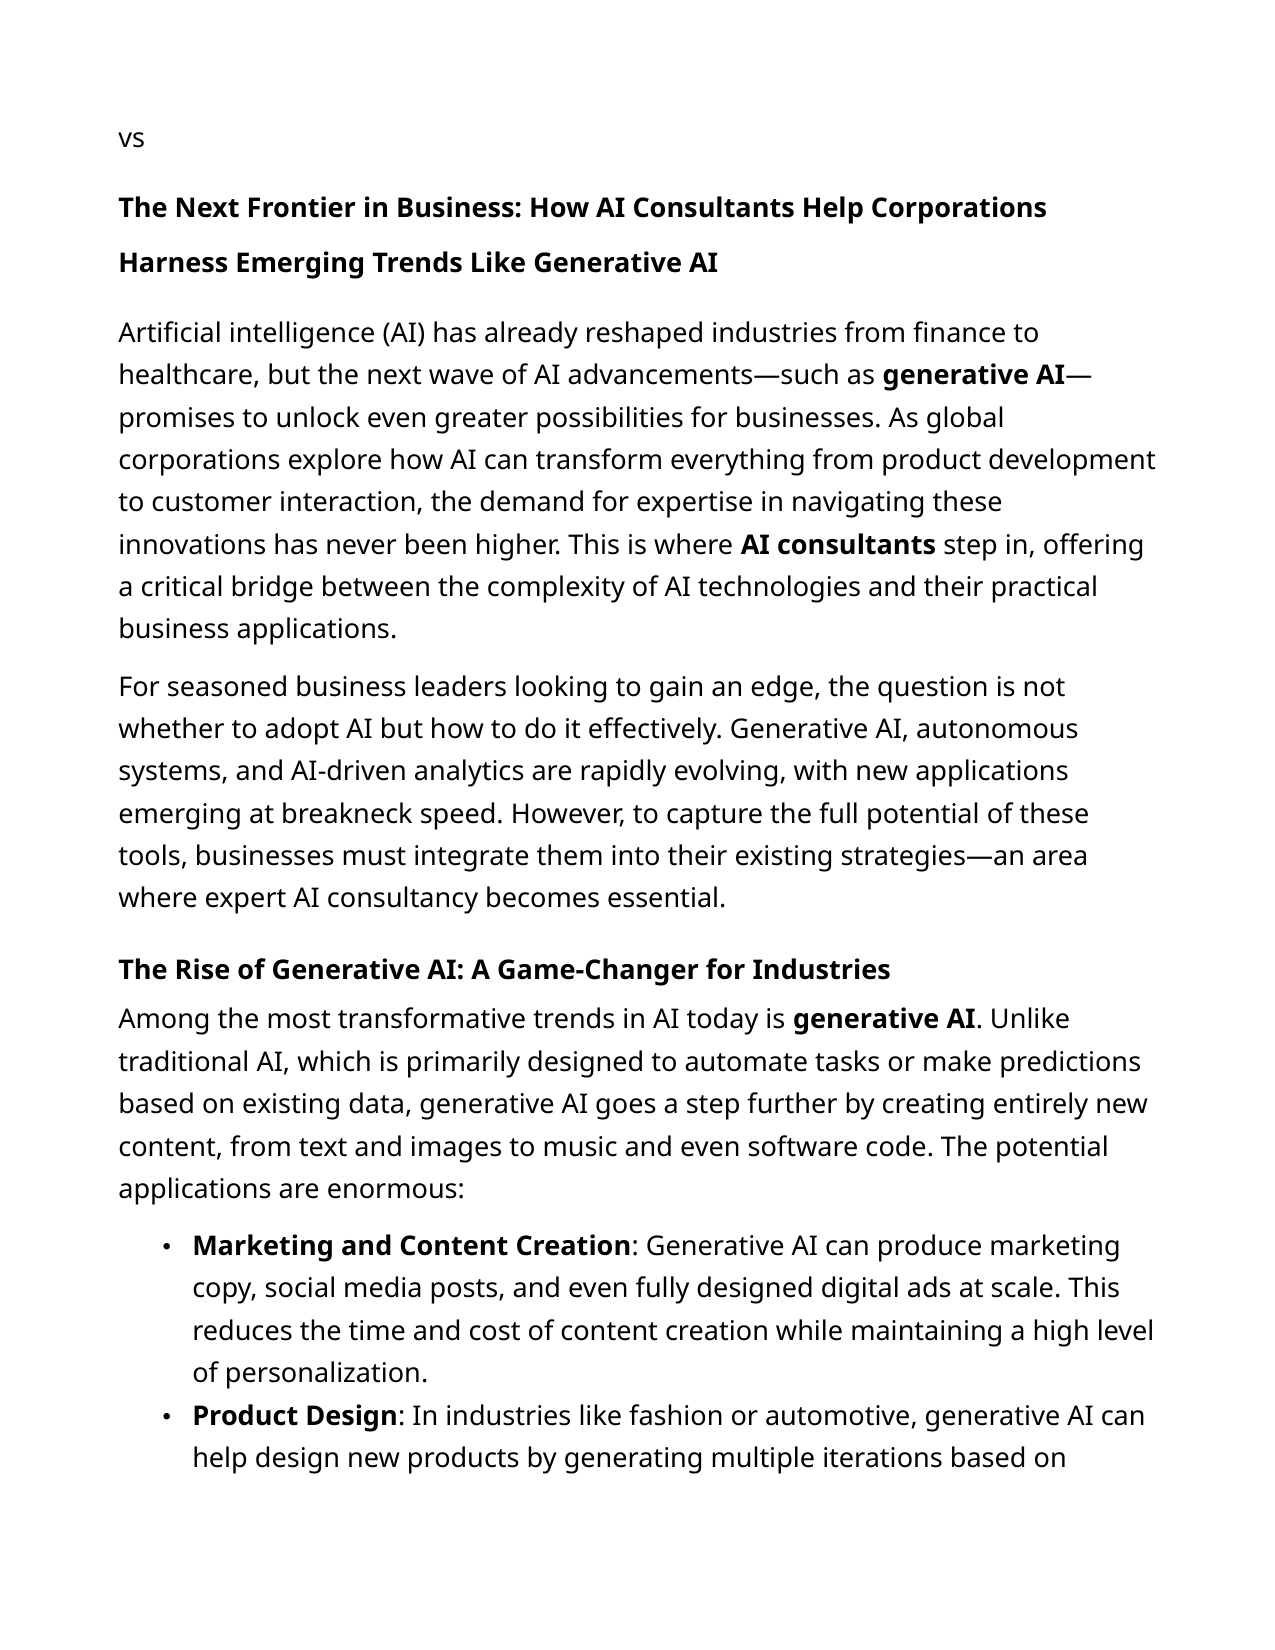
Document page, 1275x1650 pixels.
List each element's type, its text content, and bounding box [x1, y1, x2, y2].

text Among the most transformative trends in AI today is generative AI. Unlike traditional AI, which is primarily designed to automate tasks or make predictions based on existing data, generative AI goes a step further by creating entirely new content, from text and images to music and even software code. The potential applications are enormous: [118, 1000, 1157, 1206]
list Product Design: In industries like fashion or automotive, generative AI can help design new products by generating multiple iterations based on [162, 1396, 1157, 1475]
text The Next Frontier in Business: How AI Consultants Help Corporations Harness Emerging Trends Like Generative AI [118, 188, 1157, 280]
text For seasoned business leaders looking to gain an edge, the question is not whether to adopt AI but how to do it effectively. Generative AI, autonomous systems, and AI-driven analytics are rapidly evolving, with new applications emerging at breakneck speed. However, to capture the full potential of these tools, businesses must integrate them into their existing strategies—an area where expert AI consultancy becomes essential. [118, 667, 1157, 916]
subtitle The Rise of Generative AI: A Game-Changer for Industries [118, 951, 1157, 987]
list Marketing and Content Creation: Generative AI can produce marketing copy, social media posts, and even fully designed digital ads at scale. This reduces the time and cost of content creation while maintaining a high level of personalization. [162, 1226, 1157, 1391]
text vs [118, 118, 1157, 155]
text Artificial intelligence (AI) has already reshaped industries from finance to healthcare, but the next wave of AI advancements—such as generative AI—promises to unlock even greater possibilities for businesses. As global corporations explore how AI can transform everything from product development to customer interaction, the demand for expertise in navigating these innovations has never been higher. This is where AI consultants step in, offering a critical bridge between the complexity of AI technologies and their practical business applications. [118, 313, 1157, 647]
